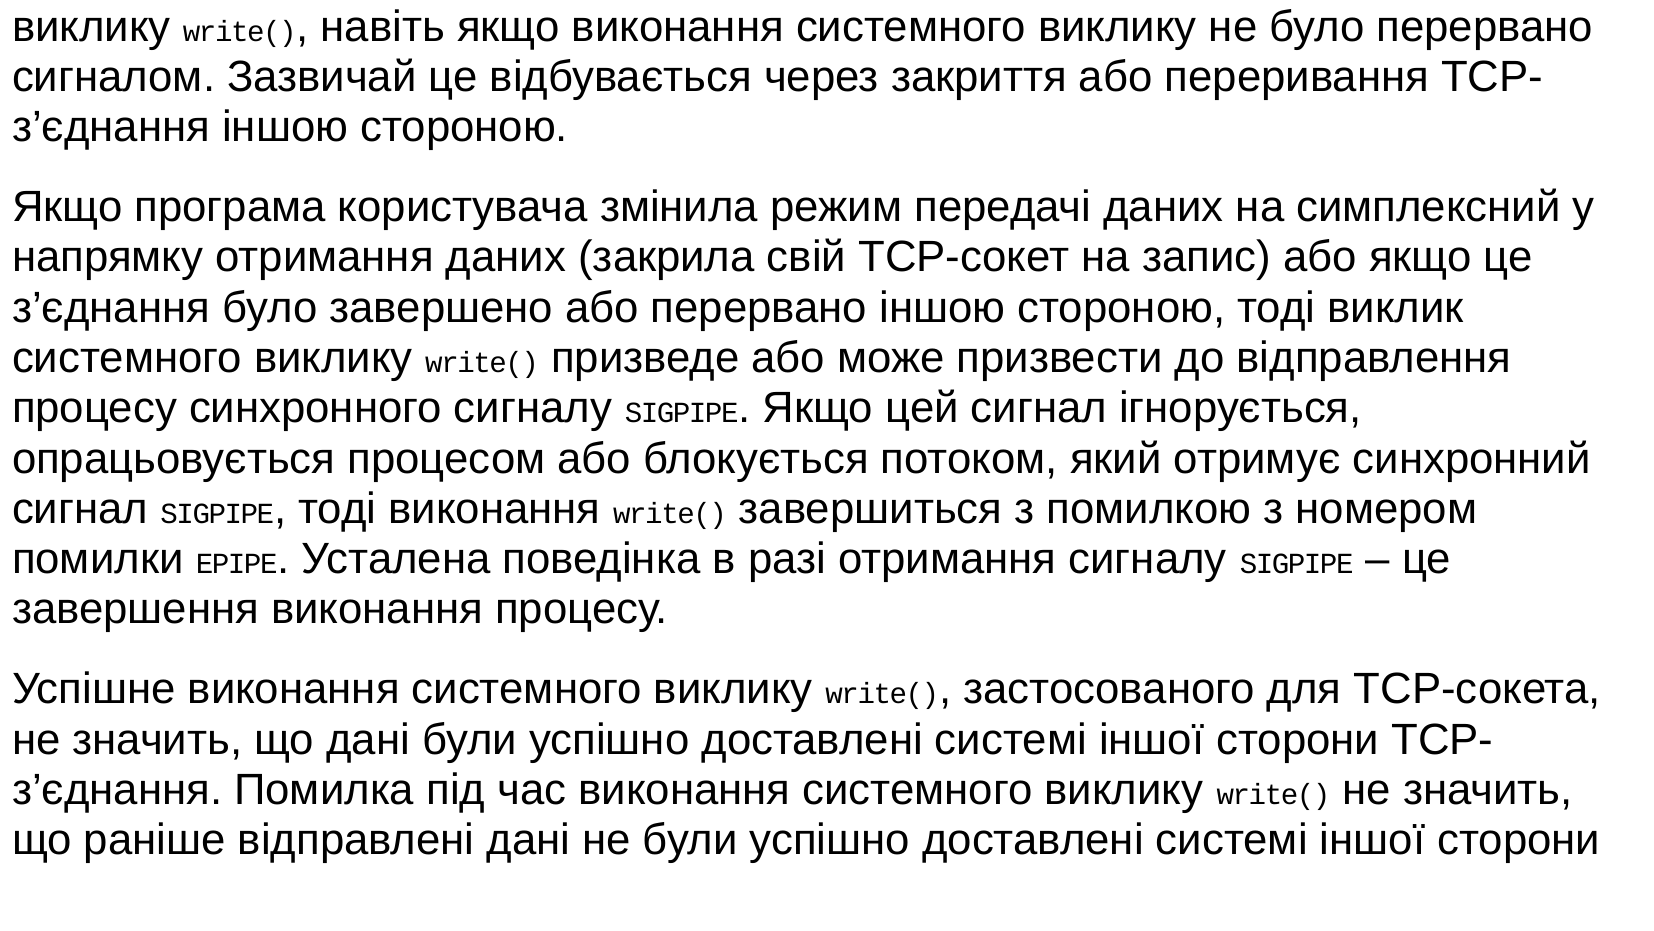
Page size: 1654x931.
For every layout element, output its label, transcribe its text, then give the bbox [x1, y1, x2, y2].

text виклику write(), навіть якщо виконання системного виклику не було перервано сигналом. Зазвичай це відбувається через закриття або переривання TCP-з’єднання іншою стороною. [12, 0, 1642, 151]
text Якщо програма користувача змінила режим передачі даних на симплексний у напрямку отримання даних (закрила свій TCP-сокет на запис) або якщо це з’єднання було завершено або перервано іншою стороною, тоді виклик системного виклику write() призведе або може призвести до відправлення процесу синхронного сигналу SIGPIPE. Якщо цей сигнал ігнорується, опрацьовується процесом або блокується потоком, який отримує синхронний сигнал SIGPIPE, тоді виконання write() завершиться з помилкою з номером помилки EPIPE. Усталена поведінка в разі отримання сигналу SIGPIPE – це завершення виконання процесу. [12, 180, 1642, 633]
text Успішне виконання системного виклику write(), застосованого для TCP-сокета, не значить, що дані були успішно доставлені системі іншої сторони TCP-з’єднання. Помилка під час виконання системного виклику write() не значить, що раніше відправлені дані не були успішно доставлені системі іншої сторони [12, 663, 1642, 864]
